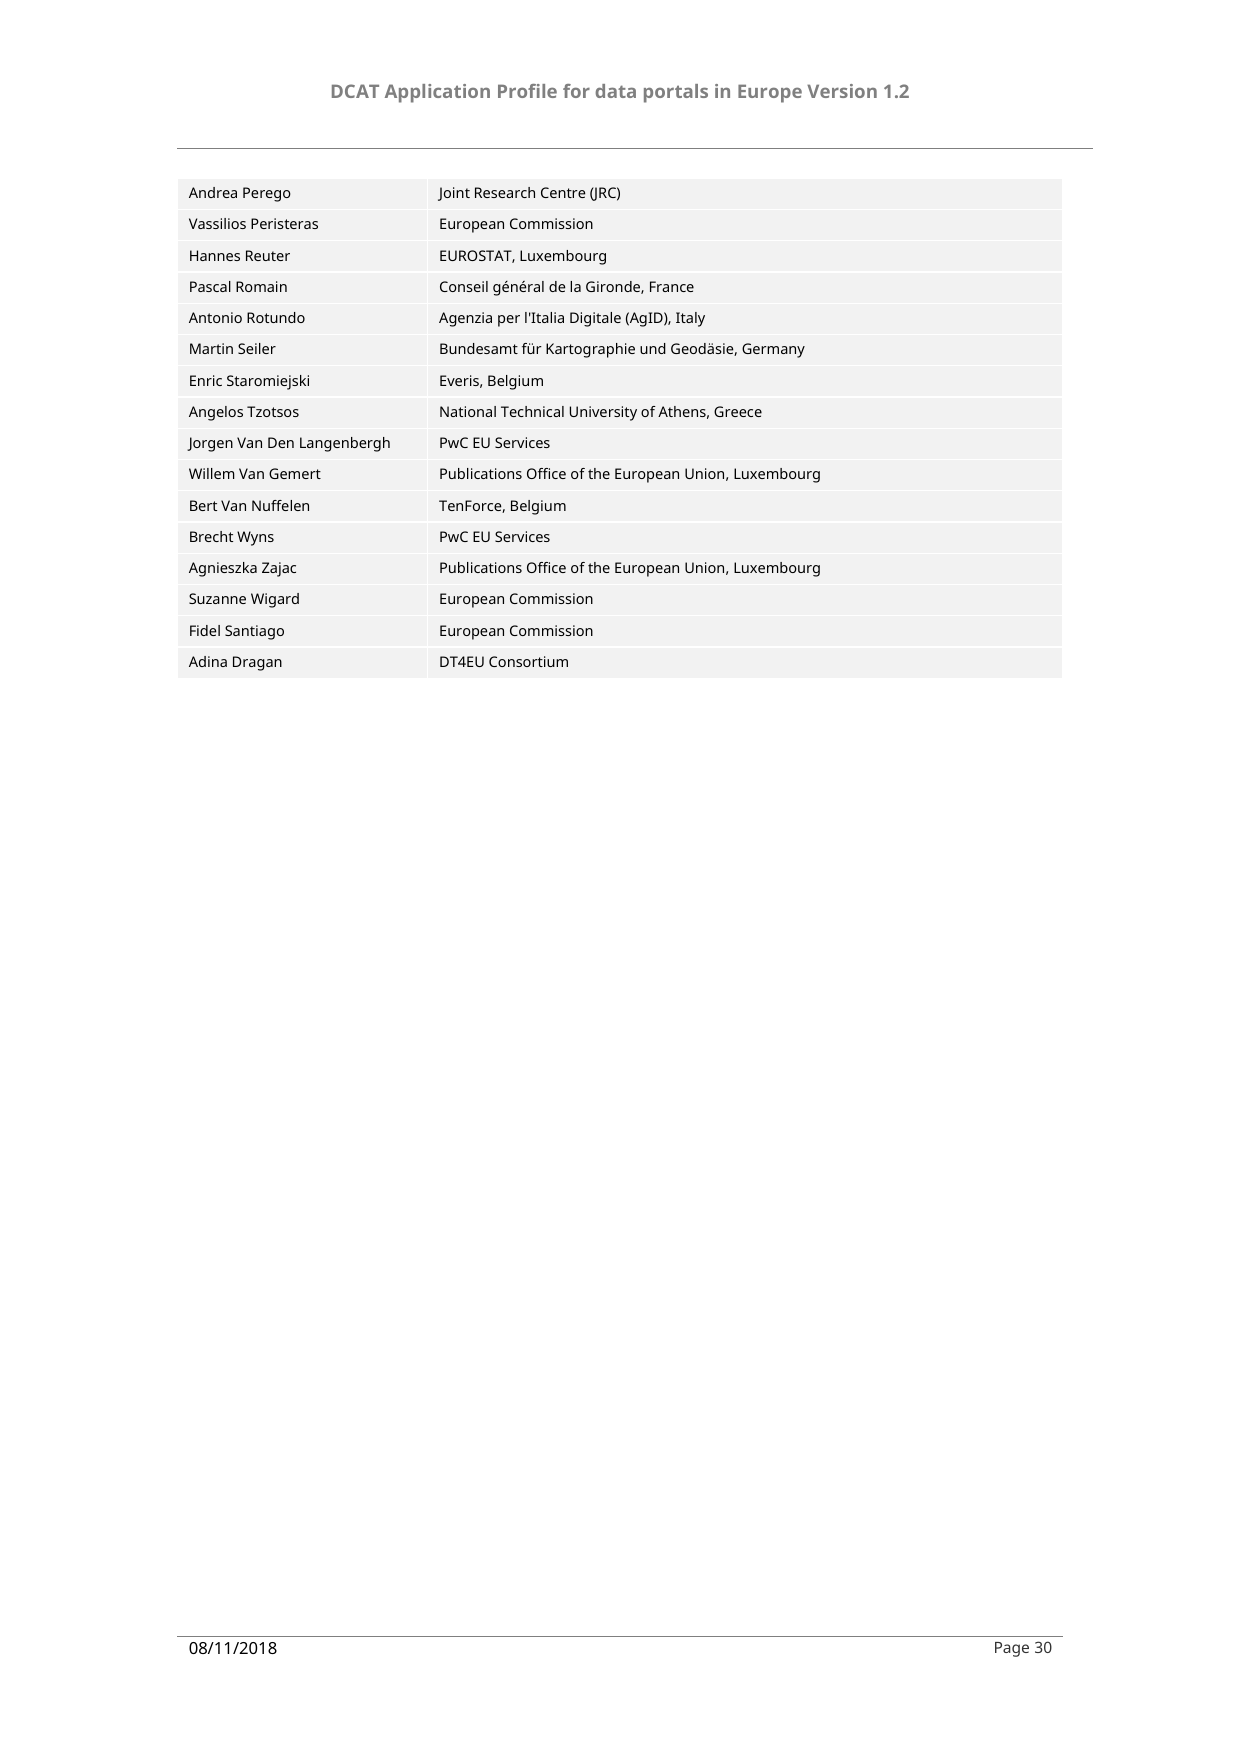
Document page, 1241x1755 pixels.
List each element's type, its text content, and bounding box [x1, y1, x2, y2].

table_cell Fidel Santiago [178, 616, 427, 646]
table_cell Everis, Belgium [428, 366, 1062, 396]
table_cell Suzanne Wigard [178, 585, 427, 615]
table_cell European Commission [428, 585, 1062, 615]
table_cell PwC EU Services [428, 429, 1062, 459]
table_cell Enric Staromiejski [178, 366, 427, 396]
table_cell TenForce, Belgium [428, 491, 1062, 521]
table_cell European Commission [428, 210, 1062, 240]
table_cell Vassilios Peristeras [178, 210, 427, 240]
table_cell Andrea Perego [178, 179, 427, 209]
table_cell Jorgen Van Den Langenbergh [178, 429, 427, 459]
table_cell Bundesamt für Kartographie und Geodäsie, Germany [428, 335, 1062, 365]
table_cell Publications Office of the European Union, Luxembourg [428, 460, 1062, 490]
table_cell Willem Van Gemert [178, 460, 427, 490]
table_cell European Commission [428, 616, 1062, 646]
table_cell National Technical University of Athens, Greece [428, 398, 1062, 428]
table_cell EUROSTAT, Luxembourg [428, 241, 1062, 271]
table_cell Publications Office of the European Union, Luxembourg [428, 554, 1062, 584]
table_cell PwC EU Services [428, 523, 1062, 553]
table_cell Conseil général de la Gironde, France [428, 273, 1062, 303]
table_cell Martin Seiler [178, 335, 427, 365]
table_cell Angelos Tzotsos [178, 398, 427, 428]
table_cell Bert Van Nuffelen [178, 491, 427, 521]
table_cell Antonio Rotundo [178, 304, 427, 334]
table_cell Pascal Romain [178, 273, 427, 303]
table_cell Joint Research Centre (JRC) [428, 179, 1062, 209]
table_cell DT4EU Consortium [428, 648, 1062, 678]
table_cell Adina Dragan [178, 648, 427, 678]
table_cell Agenzia per l'Italia Digitale (AgID), Italy [428, 304, 1062, 334]
table_cell Hannes Reuter [178, 241, 427, 271]
table_cell Brecht Wyns [178, 523, 427, 553]
table_cell Agnieszka Zajac [178, 554, 427, 584]
